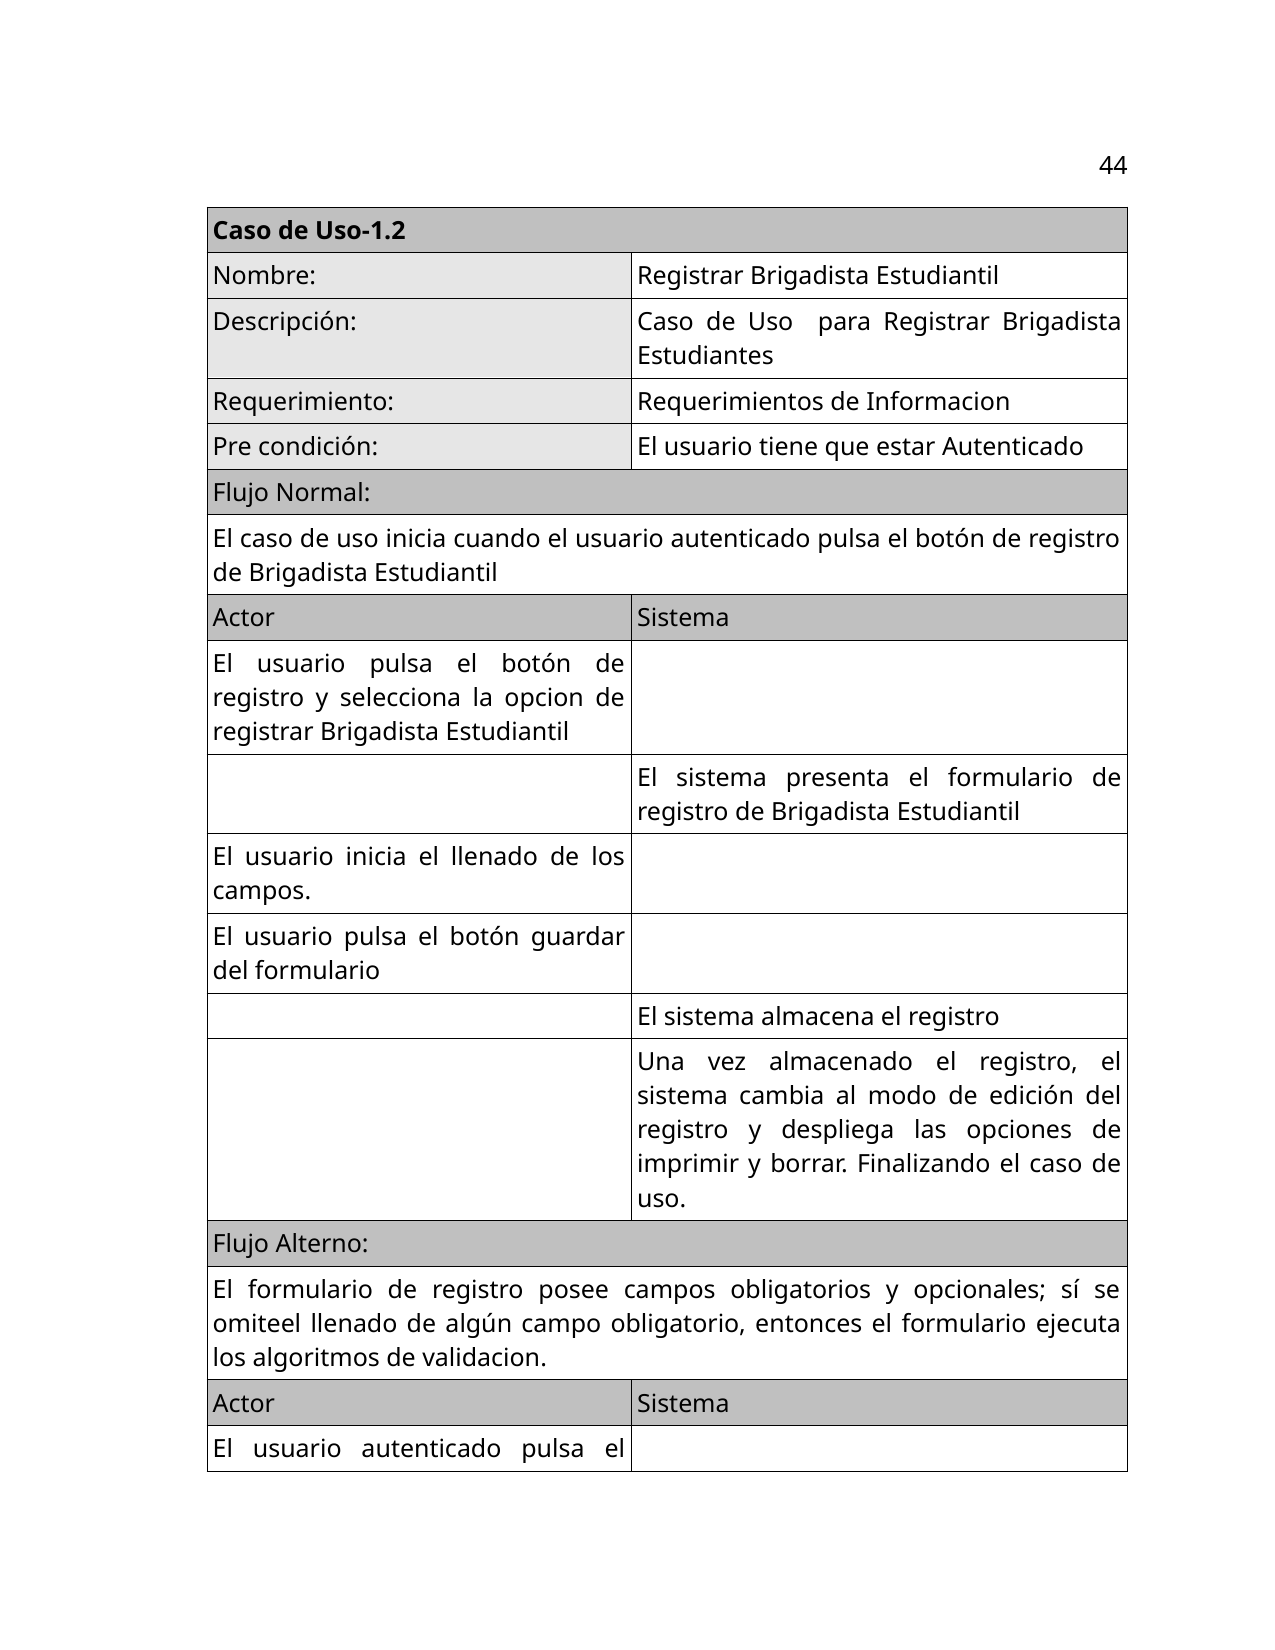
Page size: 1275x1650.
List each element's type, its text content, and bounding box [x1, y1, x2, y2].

table_cell Sistema [632, 595, 1127, 640]
table_cell El formulario de registro posee campos obligatorios y opcionales; sí se omiteel llenado de algún campo obligatorio, entonces el formulario ejecuta los algoritmos de validacion. [208, 1267, 1127, 1379]
table_cell El usuario pulsa el botón de registro y selecciona la opcion de registrar Brigadista Estudiantil [208, 641, 631, 753]
table_cell Sistema [632, 1380, 1127, 1425]
table_cell [632, 1426, 1127, 1471]
table_cell [208, 1039, 631, 1220]
table_cell Registrar Brigadista Estudiantil [632, 253, 1127, 298]
table_cell El usuario pulsa el botón guardar del formulario [208, 914, 631, 992]
table_cell Flujo Alterno: [208, 1221, 1127, 1266]
table_cell Actor [208, 595, 631, 640]
table_cell [208, 755, 631, 833]
table_cell [632, 914, 1127, 992]
table_cell El usuario autenticado pulsa el [208, 1426, 631, 1471]
table_cell Flujo Normal: [208, 470, 1127, 514]
table_cell El usuario inicia el llenado de los campos. [208, 834, 631, 913]
table_cell El usuario tiene que estar Autenticado [632, 424, 1127, 469]
table_cell Descripción: [208, 299, 631, 377]
table_cell Requerimientos de Informacion [632, 379, 1127, 423]
table_cell [208, 994, 631, 1038]
table_cell [632, 641, 1127, 753]
table_header Caso de Uso-1.2 [208, 208, 1127, 252]
table_cell El sistema presenta el formulario de registro de Brigadista Estudiantil [632, 755, 1127, 833]
table_cell Caso de Uso para Registrar Brigadista Estudiantes [632, 299, 1127, 377]
table_cell Actor [208, 1380, 631, 1425]
table_cell Nombre: [208, 253, 631, 298]
table_cell [632, 834, 1127, 913]
table_cell Pre condición: [208, 424, 631, 469]
table_cell Una vez almacenado el registro, el sistema cambia al modo de edición del registro y despliega las opciones de imprimir y borrar. Finalizando el caso de uso. [632, 1039, 1127, 1220]
table_cell El caso de uso inicia cuando el usuario autenticado pulsa el botón de registro de Brigadista Estudiantil [208, 515, 1127, 594]
table_cell Requerimiento: [208, 379, 631, 423]
table_cell El sistema almacena el registro [632, 994, 1127, 1038]
